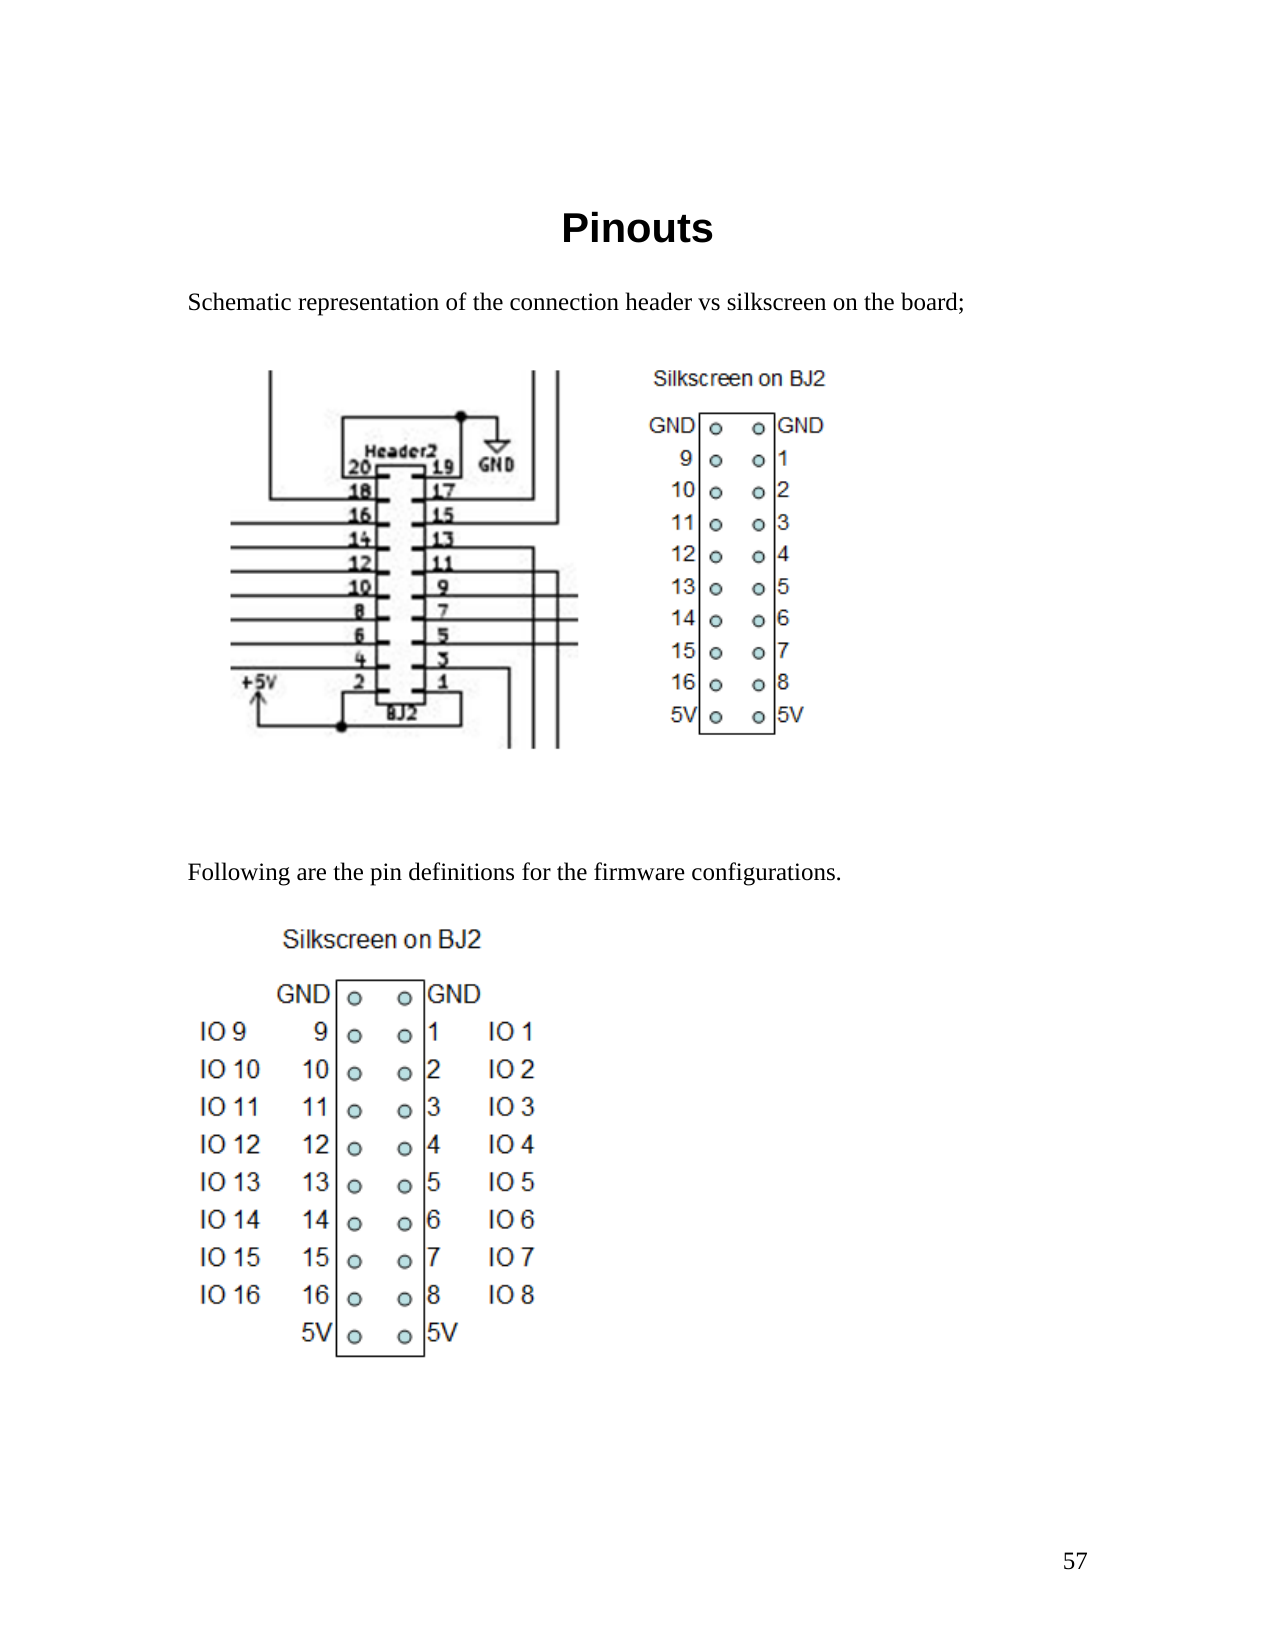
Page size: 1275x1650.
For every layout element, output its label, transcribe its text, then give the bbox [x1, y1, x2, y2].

text Following are the pin definitions for the firmware configurations. [187, 857, 1087, 886]
subtitle Pinouts [187, 204, 1087, 252]
picture [187, 344, 879, 771]
picture [187, 914, 557, 1384]
text Schematic representation of the connection header vs silkscreen on the board; [187, 287, 1087, 315]
